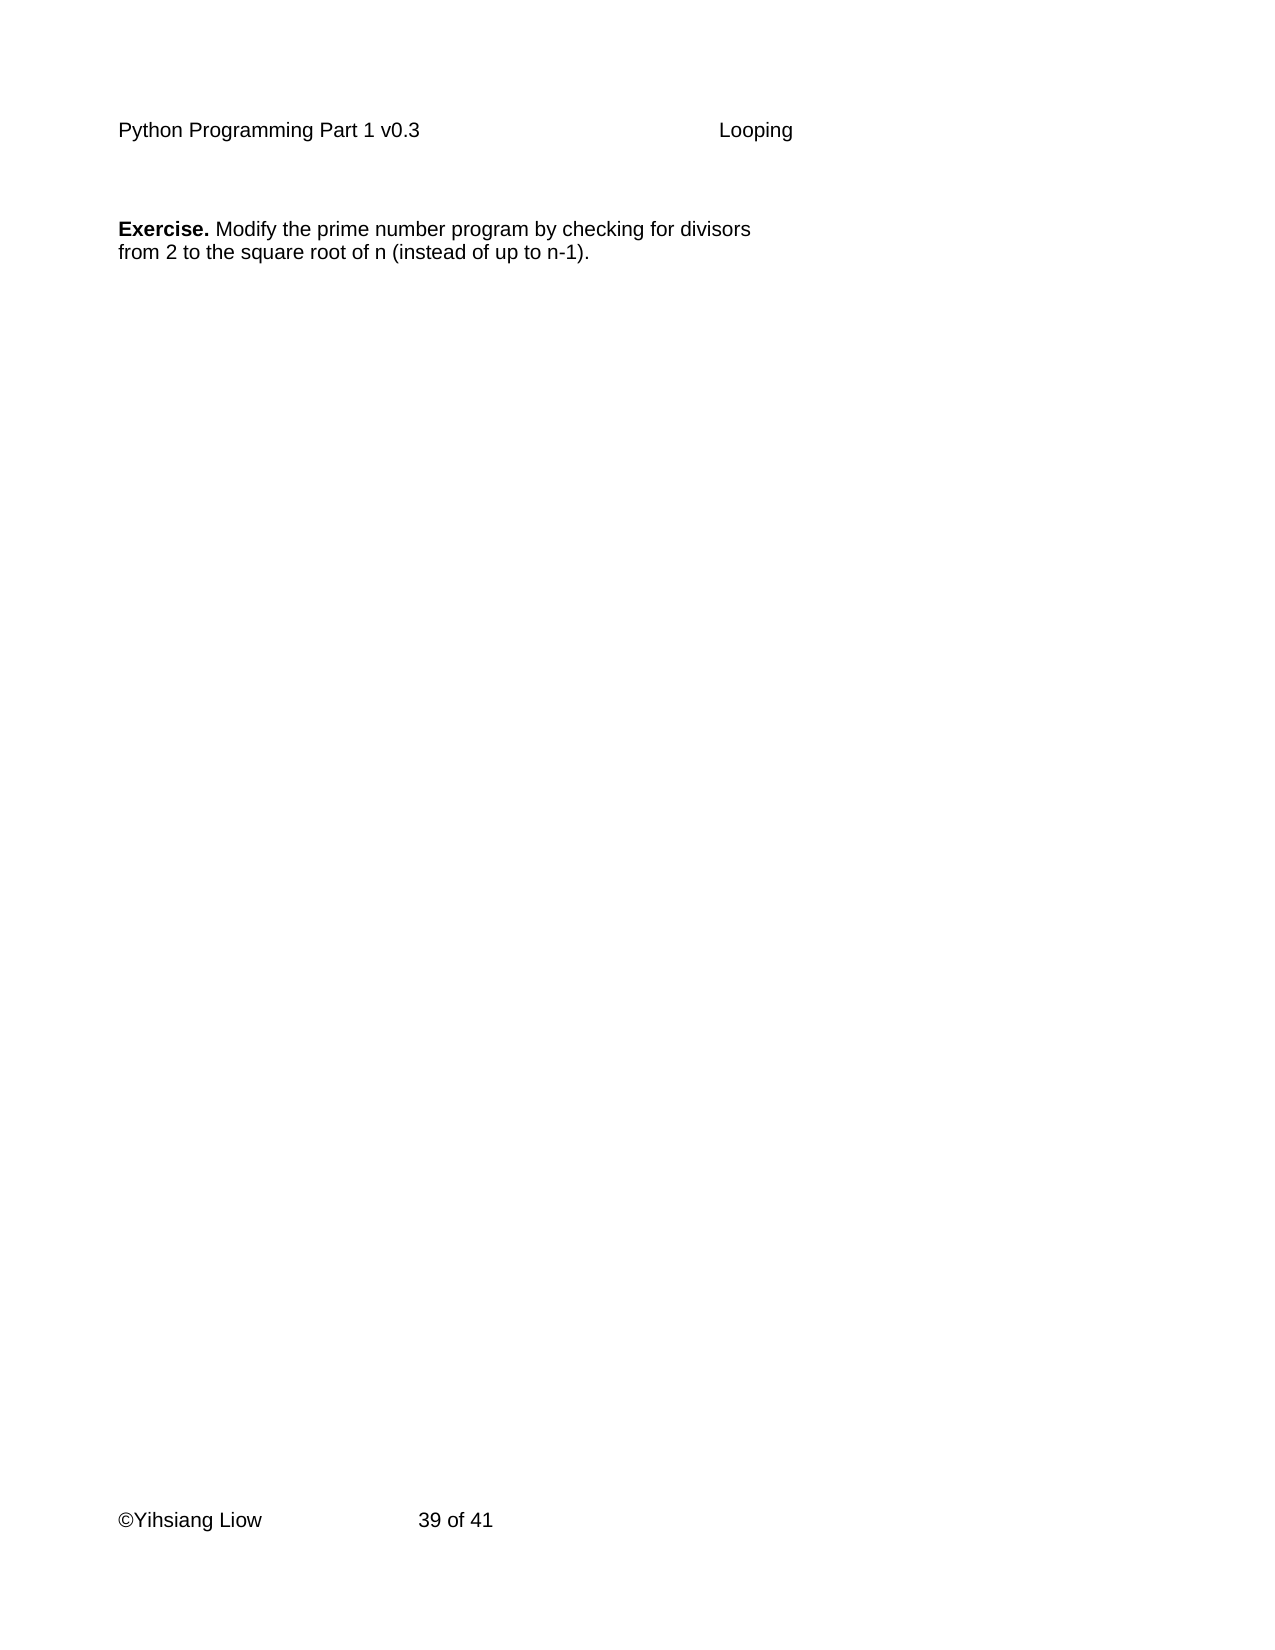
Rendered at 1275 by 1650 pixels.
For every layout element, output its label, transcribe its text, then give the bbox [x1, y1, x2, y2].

text Exercise. Modify the prime number program by checking for divisors from 2 to the square root of n (instead of up to n-1). [118, 217, 793, 264]
